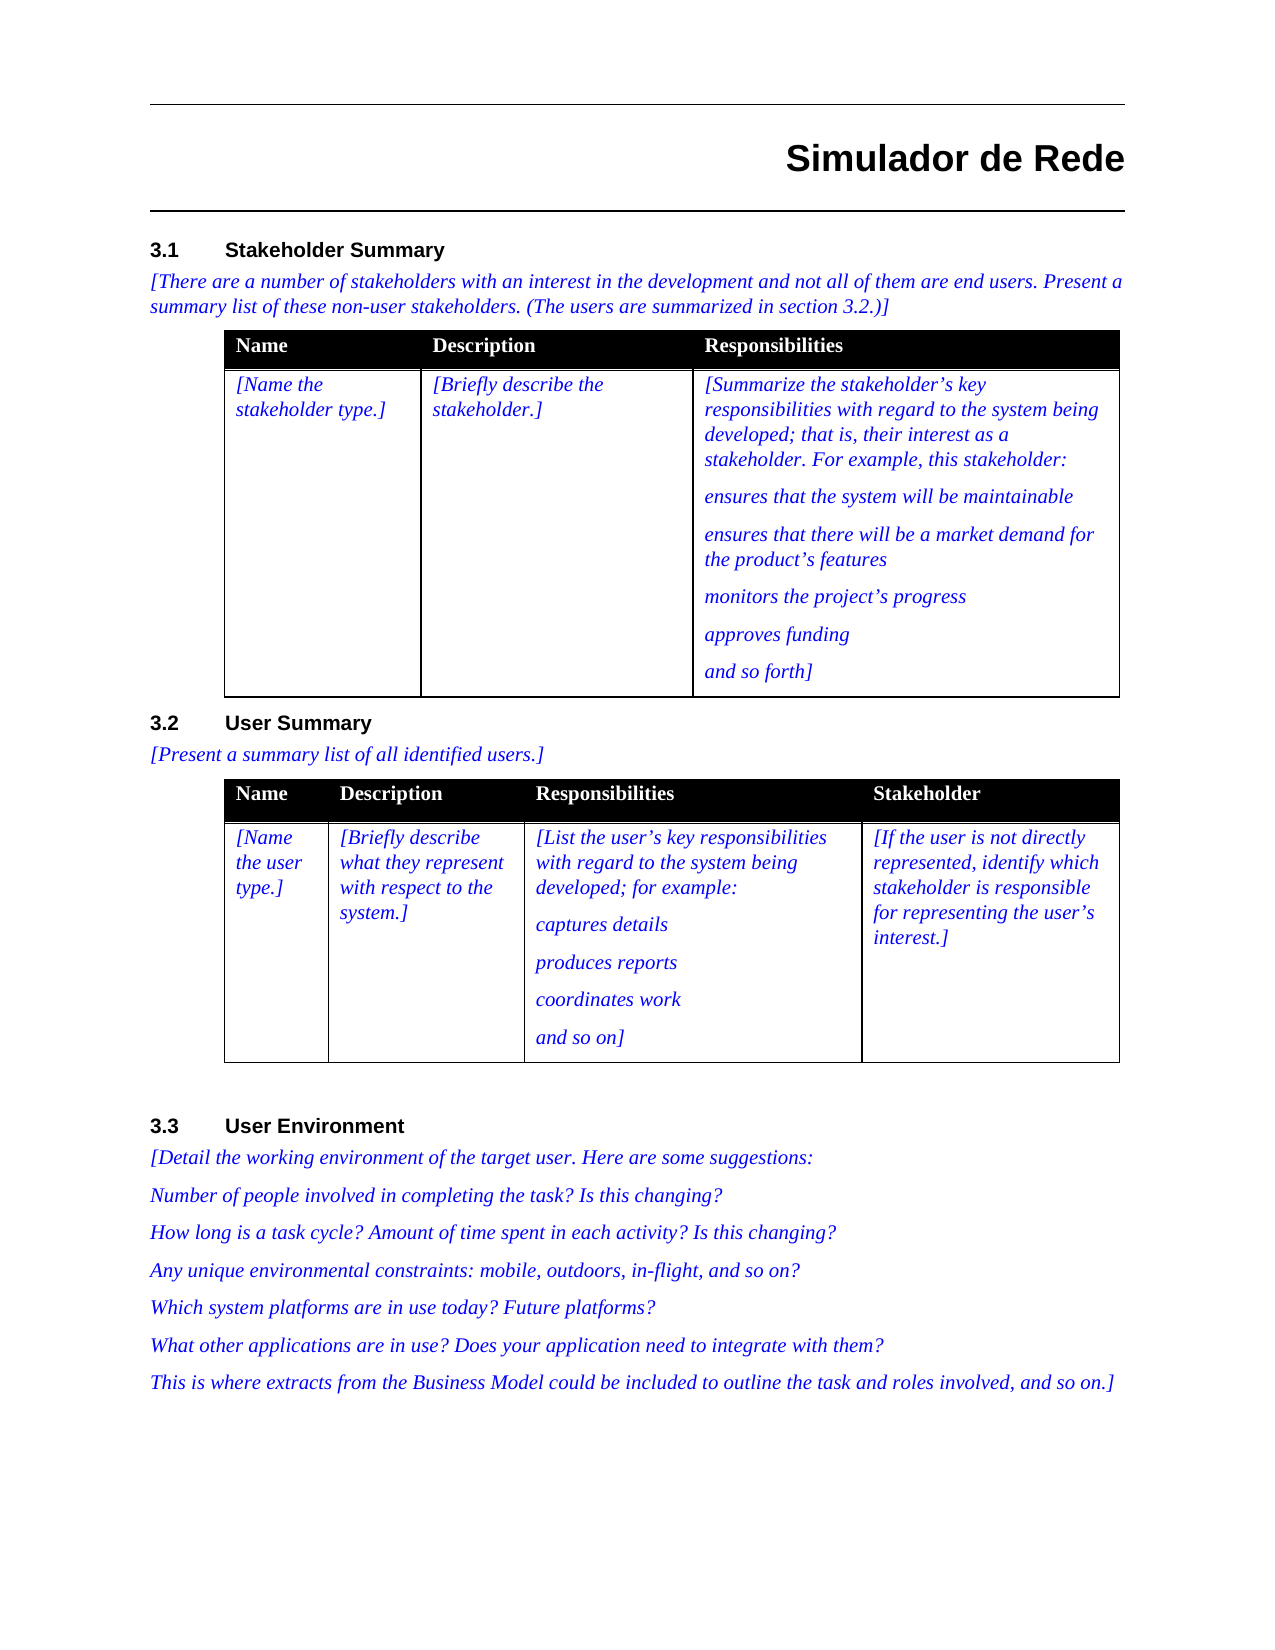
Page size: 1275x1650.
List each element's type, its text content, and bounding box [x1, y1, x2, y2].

text How long is a task cycle? Amount of time spent in each activity? Is this changing? [150, 1219, 1125, 1244]
table_header Responsibilities [525, 781, 861, 822]
table_cell [Name the user type.] [225, 824, 328, 1061]
table_header Description [422, 332, 692, 369]
table_header Stakeholder [863, 781, 1119, 822]
text [Present a summary list of all identified users.] [150, 741, 1125, 766]
table_cell [Briefly describe the stakeholder.] [422, 371, 692, 696]
subtitle User Environment [150, 1113, 1125, 1138]
text Which system platforms are in use today? Future platforms? [150, 1294, 1125, 1319]
text This is where extracts from the Business Model could be included to outline the task and roles involved, and so on.] [150, 1369, 1125, 1394]
table_header Name [225, 332, 420, 369]
subtitle User Summary [150, 710, 1125, 735]
table_cell [Summarize the stakeholder’s key responsibilities with regard to the system being developed; that is, their interest as a stakeholder. For example, this stakeholder: ensures that the system will be maintainable ensures that there will be a market demand for the product’s features monitors the project’s progress approves funding and so forth] [694, 371, 1119, 696]
text [There are a number of stakeholders with an interest in the development and not all of them are end users. Present a summary list of these non-user stakeholders. (The users are summarized in section 3.2.)] [150, 268, 1125, 318]
text [Detail the working environment of the target user. Here are some suggestions: [150, 1144, 1125, 1169]
text What other applications are in use? Does your application need to integrate with them? [150, 1332, 1125, 1357]
table_cell [If the user is not directly represented, identify which stakeholder is responsible for representing the user’s interest.] [863, 824, 1119, 1061]
table_cell [Briefly describe what they represent with respect to the system.] [329, 824, 524, 1061]
table_cell [List the user’s key responsibilities with regard to the system being developed; for example: captures details produces reports coordinates work and so on] [525, 824, 861, 1061]
table_header Description [329, 781, 524, 822]
table_cell [Name the stakeholder type.] [225, 371, 420, 696]
text Any unique environmental constraints: mobile, outdoors, in-flight, and so on? [150, 1257, 1125, 1282]
table_header Name [225, 781, 328, 822]
table_header Responsibilities [694, 332, 1119, 369]
text Number of people involved in completing the task? Is this changing? [150, 1182, 1125, 1207]
subtitle Stakeholder Summary [150, 237, 1125, 262]
